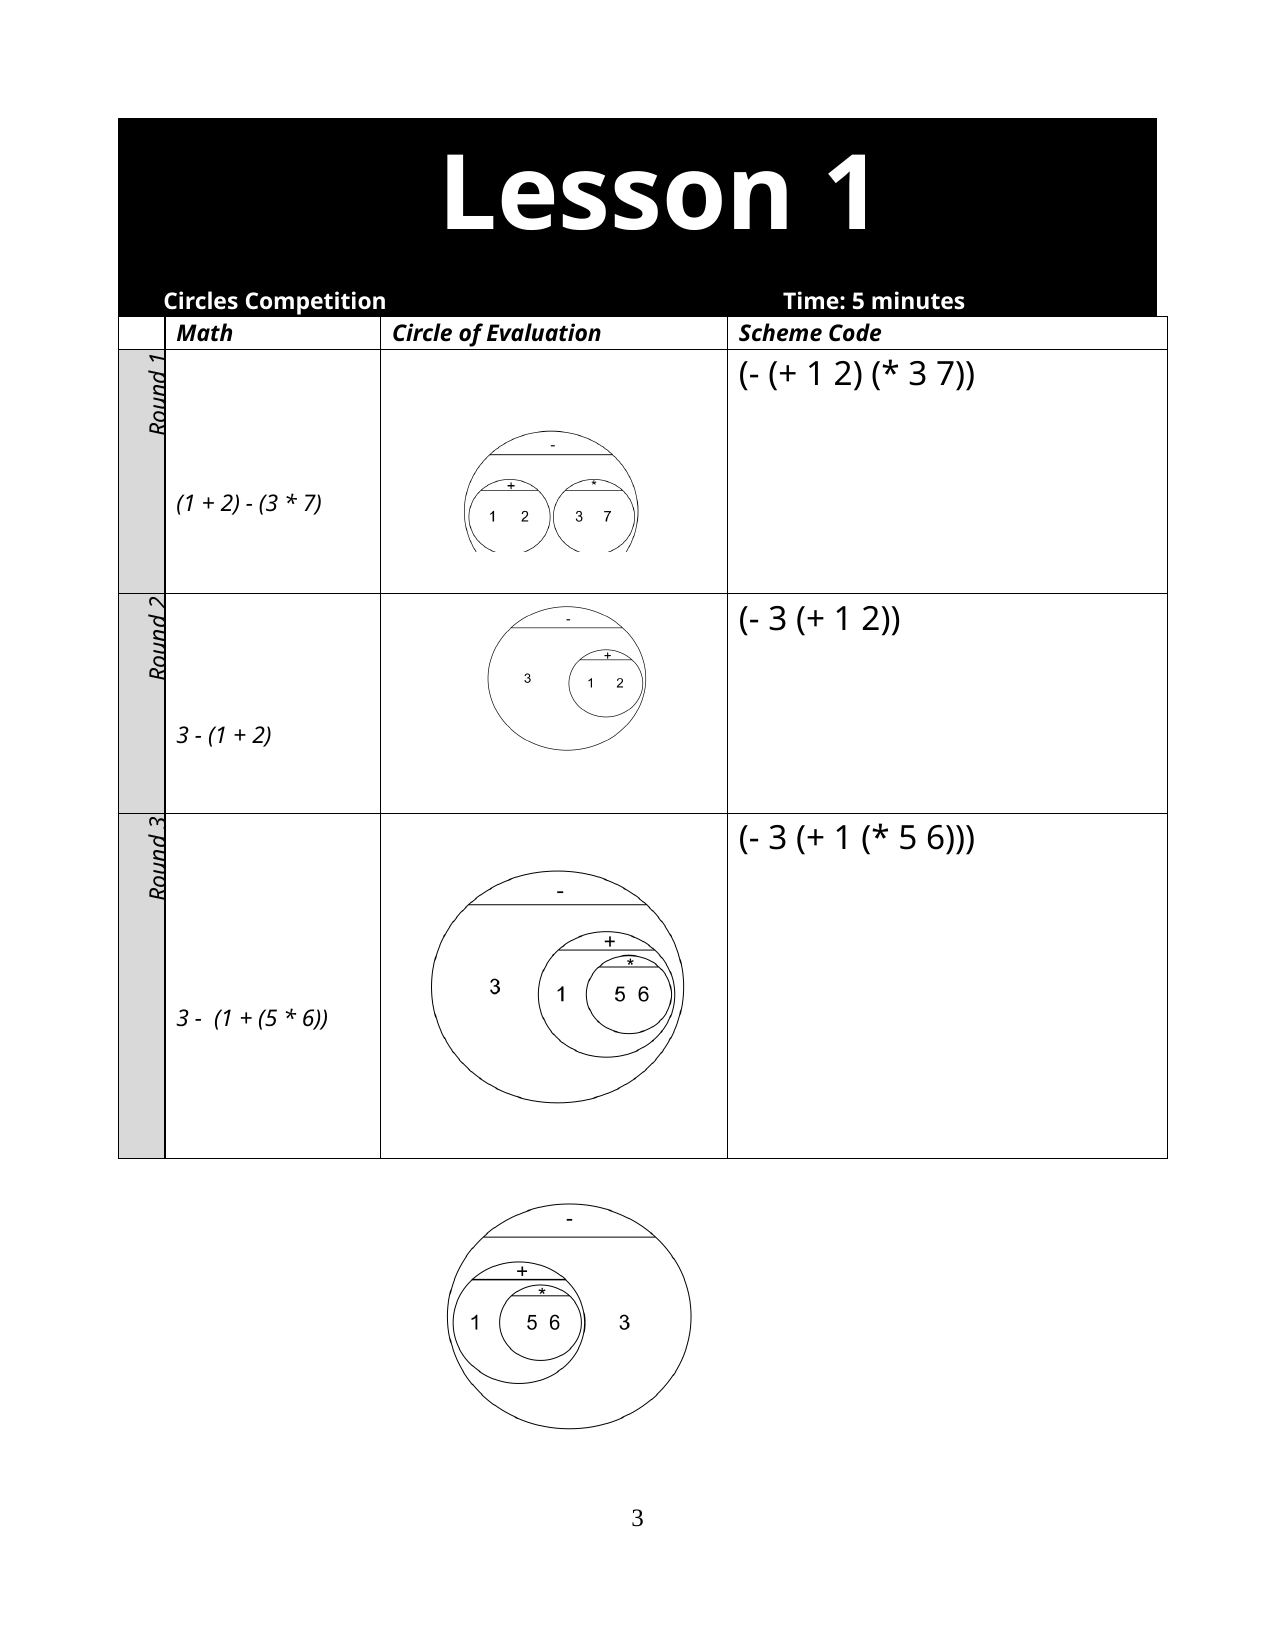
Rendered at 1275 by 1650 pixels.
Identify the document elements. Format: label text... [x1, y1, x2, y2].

picture [405, 594, 723, 783]
picture [299, 1159, 360, 1164]
table_cell (- (+ 1 2) (* 3 7)) [728, 350, 1167, 593]
picture [381, 594, 404, 634]
picture [361, 1118, 380, 1158]
picture [299, 784, 380, 813]
table_header [119, 317, 164, 348]
table_cell 3 - (1 + (5 * 6)) [166, 814, 298, 1158]
subtitle Lesson 1 [118, 118, 1157, 260]
picture [361, 1159, 852, 1486]
table_header Math [166, 317, 380, 348]
picture [728, 814, 807, 1117]
picture [373, 371, 380, 593]
table_cell (- 3 (+ 1 2)) [728, 594, 1167, 813]
picture [381, 371, 723, 593]
subtitle Circles Competition Time: 5 minutes [118, 285, 1157, 316]
picture [728, 1118, 852, 1158]
picture [381, 784, 727, 813]
table_cell Round 2 [119, 594, 164, 813]
picture [381, 814, 727, 1117]
table_cell [381, 635, 404, 783]
table_cell Round 1 [119, 350, 164, 593]
table_cell 3 - (1 + 2) [166, 594, 380, 813]
table_cell [381, 350, 727, 593]
table_header Scheme Code [728, 317, 1167, 348]
picture [405, 553, 723, 593]
table_header Circle of Evaluation [381, 317, 727, 348]
table_cell (- 3 (+ 1 (* 5 6))) [808, 814, 1167, 1158]
picture [728, 784, 807, 813]
picture [373, 594, 380, 634]
table_cell Round 3 [119, 814, 164, 1158]
picture [381, 1118, 727, 1158]
picture [299, 814, 380, 1158]
table_cell (1 + 2) - (3 * 7) [166, 350, 380, 593]
